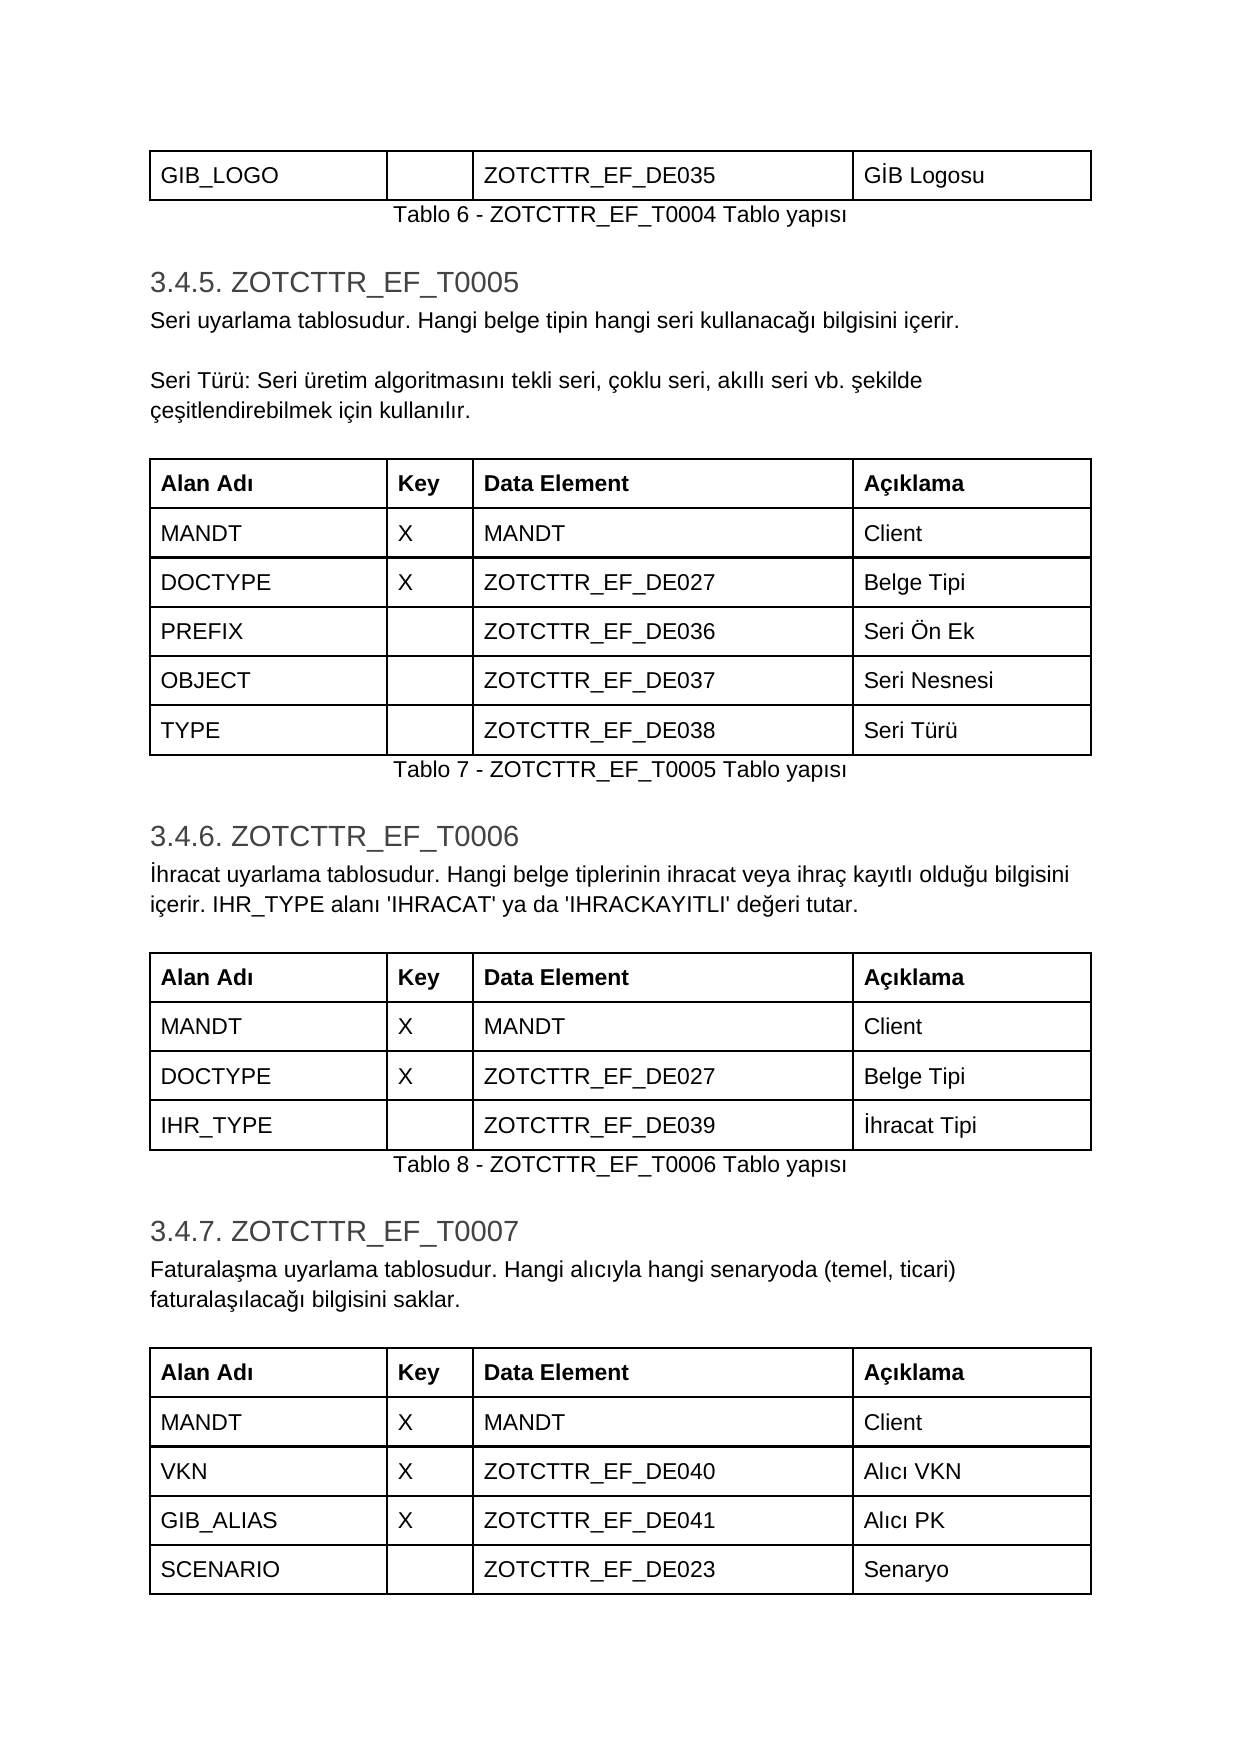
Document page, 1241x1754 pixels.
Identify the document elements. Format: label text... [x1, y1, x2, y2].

table_header Data Element [474, 954, 852, 1001]
table_cell [388, 706, 472, 753]
table_cell OBJECT [151, 657, 386, 704]
table_cell Belge Tipi [854, 1052, 1090, 1099]
subtitle 3.4.6. ZOTCTTR_EF_T0006 [150, 819, 1090, 853]
table_cell [388, 608, 472, 655]
table_cell [388, 1546, 472, 1593]
table_cell Alıcı PK [854, 1497, 1090, 1544]
table_cell GIB_ALIAS [151, 1497, 386, 1544]
table_cell SCENARIO [151, 1546, 386, 1593]
table_cell X [388, 559, 472, 606]
text Tablo 8 - ZOTCTTR_EF_T0006 Tablo yapısı [150, 1151, 1090, 1177]
table_cell Client [854, 509, 1090, 556]
text Tablo 6 - ZOTCTTR_EF_T0004 Tablo yapısı [150, 201, 1090, 228]
text Seri uyarlama tablosudur. Hangi belge tipin hangi seri kullanacağı bilgisini içerir. [150, 307, 1090, 333]
table_header Alan Adı [151, 460, 386, 507]
text Faturalaşma uyarlama tablosudur. Hangi alıcıyla hangi senaryoda (temel, ticari) faturalaşılacağı bilgisini saklar. [150, 1256, 1090, 1313]
table_cell X [388, 1398, 472, 1445]
text Tablo 7 - ZOTCTTR_EF_T0005 Tablo yapısı [150, 756, 1090, 782]
table_cell İhracat Tipi [854, 1101, 1090, 1149]
table_cell [388, 657, 472, 704]
table_cell MANDT [151, 509, 386, 556]
table_cell TYPE [151, 706, 386, 753]
table_cell GİB Logosu [854, 152, 1090, 199]
table_cell X [388, 1052, 472, 1099]
table_cell Alıcı VKN [854, 1448, 1090, 1494]
table_cell MANDT [474, 509, 852, 556]
table_cell ZOTCTTR_EF_DE037 [474, 657, 852, 704]
table_cell DOCTYPE [151, 559, 386, 606]
table_header Key [388, 1349, 472, 1396]
table_cell MANDT [151, 1003, 386, 1050]
table_cell PREFIX [151, 608, 386, 655]
text Seri Türü: Seri üretim algoritmasını tekli seri, çoklu seri, akıllı seri vb. şekilde çeşitlendirebilmek için kullanılır. [150, 367, 1090, 424]
subtitle 3.4.7. ZOTCTTR_EF_T0007 [150, 1214, 1090, 1248]
table_header Alan Adı [151, 1349, 386, 1396]
table_header Key [388, 460, 472, 507]
table_cell IHR_TYPE [151, 1101, 386, 1149]
table_cell Client [854, 1003, 1090, 1050]
table_cell X [388, 1003, 472, 1050]
table_header Data Element [474, 460, 852, 507]
table_cell Senaryo [854, 1546, 1090, 1593]
table_header Key [388, 954, 472, 1001]
table_cell MANDT [151, 1398, 386, 1445]
table_cell Seri Nesnesi [854, 657, 1090, 704]
table_header Alan Adı [151, 954, 386, 1001]
table_cell ZOTCTTR_EF_DE023 [474, 1546, 852, 1593]
table_cell ZOTCTTR_EF_DE041 [474, 1497, 852, 1544]
table_cell ZOTCTTR_EF_DE038 [474, 706, 852, 753]
text İhracat uyarlama tablosudur. Hangi belge tiplerinin ihracat veya ihraç kayıtlı olduğu bilgisini içerir. IHR_TYPE alanı 'IHRACAT' ya da 'IHRACKAYITLI' değeri tutar. [150, 861, 1090, 917]
table_cell Seri Türü [854, 706, 1090, 753]
table_cell [388, 152, 472, 199]
table_cell MANDT [474, 1003, 852, 1050]
table_cell X [388, 1497, 472, 1544]
table_cell GIB_LOGO [151, 152, 386, 199]
table_cell ZOTCTTR_EF_DE040 [474, 1448, 852, 1494]
table_cell Client [854, 1398, 1090, 1445]
table_cell VKN [151, 1448, 386, 1494]
table_header Açıklama [854, 460, 1090, 507]
table_header Açıklama [854, 1349, 1090, 1396]
table_cell ZOTCTTR_EF_DE027 [474, 559, 852, 606]
table_cell Seri Ön Ek [854, 608, 1090, 655]
table_cell ZOTCTTR_EF_DE035 [474, 152, 852, 199]
table_cell ZOTCTTR_EF_DE036 [474, 608, 852, 655]
table_cell ZOTCTTR_EF_DE039 [474, 1101, 852, 1149]
table_cell Belge Tipi [854, 559, 1090, 606]
table_cell X [388, 509, 472, 556]
subtitle 3.4.5. ZOTCTTR_EF_T0005 [150, 265, 1090, 298]
table_cell X [388, 1448, 472, 1494]
table_cell DOCTYPE [151, 1052, 386, 1099]
table_cell MANDT [474, 1398, 852, 1445]
table_cell ZOTCTTR_EF_DE027 [474, 1052, 852, 1099]
table_header Açıklama [854, 954, 1090, 1001]
table_header Data Element [474, 1349, 852, 1396]
table_cell [388, 1101, 472, 1149]
